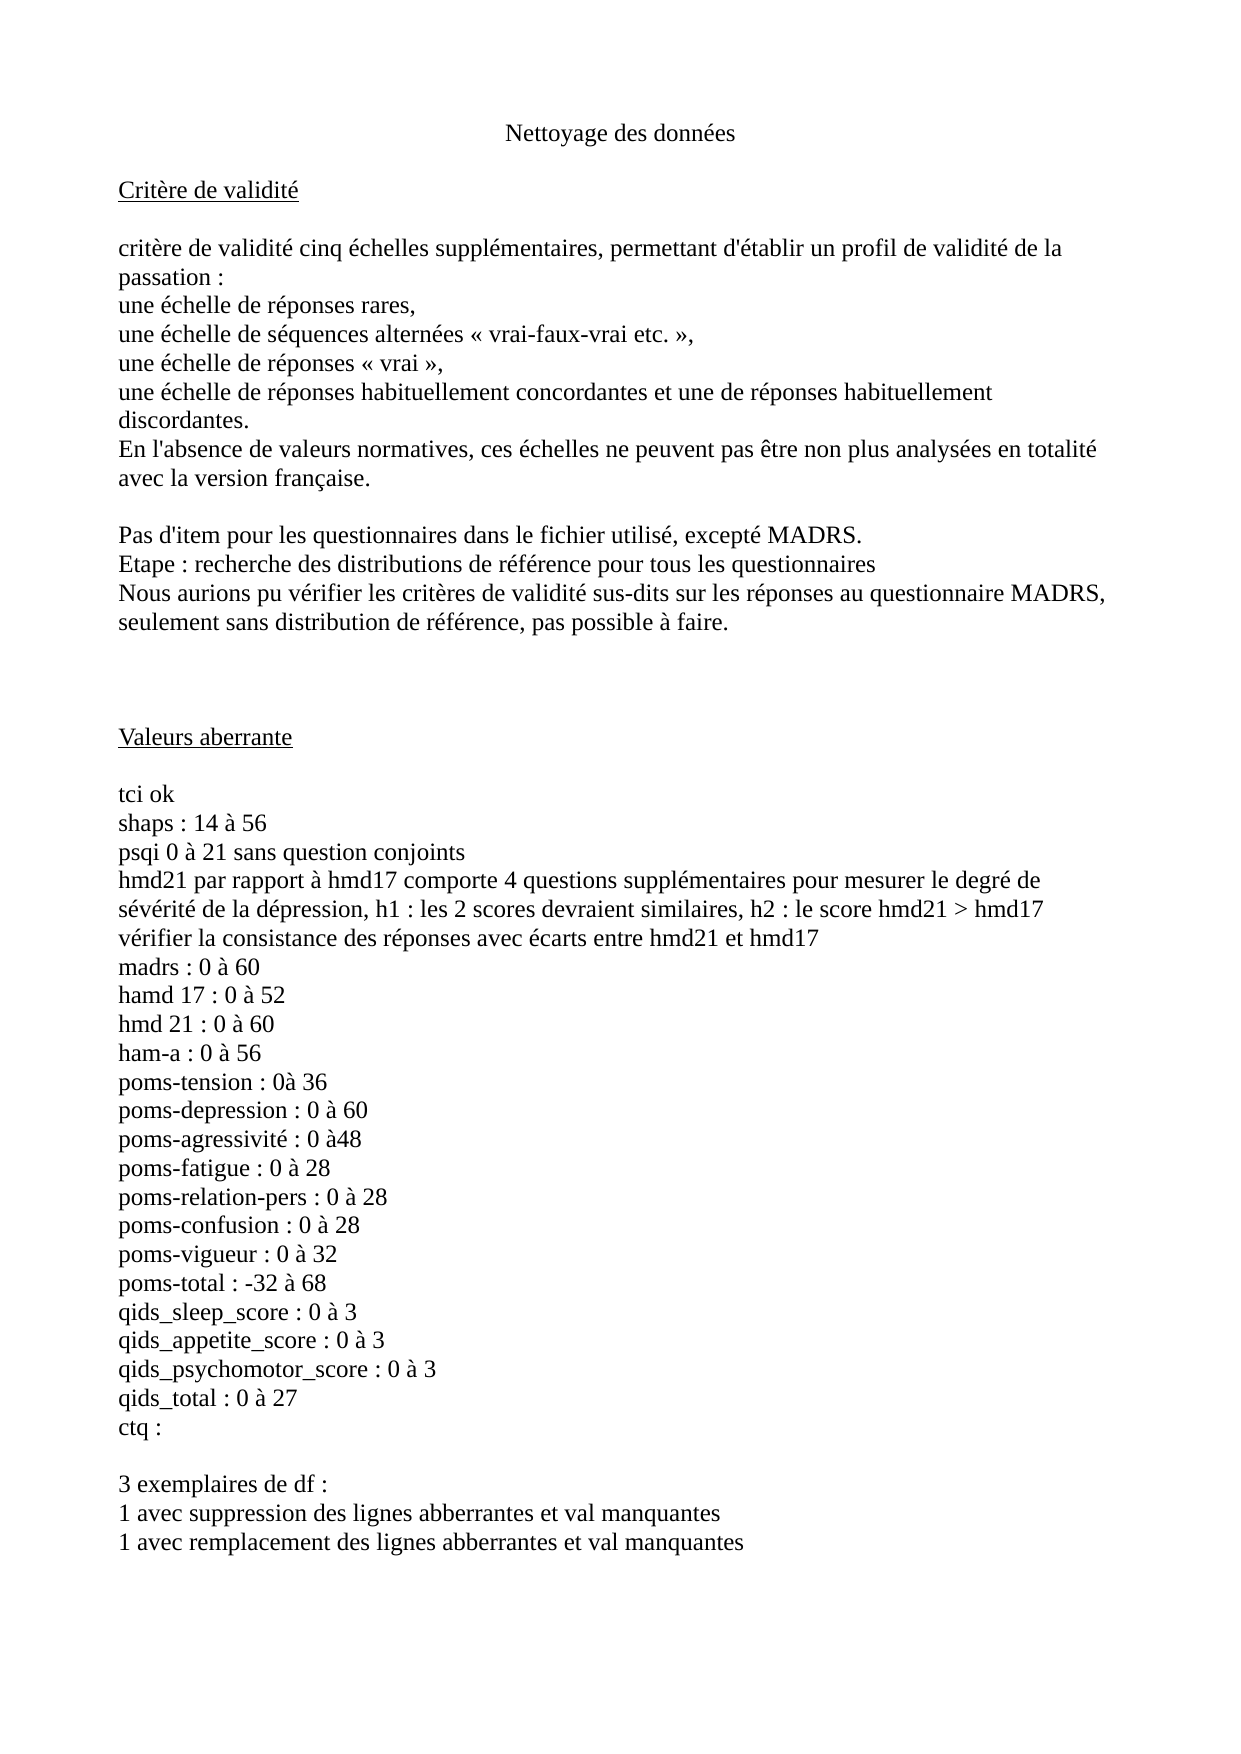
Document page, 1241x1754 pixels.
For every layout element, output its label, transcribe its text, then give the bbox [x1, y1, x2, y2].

text Etape : recherche des distributions de référence pour tous les questionnaires [118, 549, 1122, 578]
text hamd 17 : 0 à 52 [118, 981, 1122, 1009]
text shaps : 14 à 56 [118, 808, 1122, 837]
text poms-relation-pers : 0 à 28 [118, 1182, 1122, 1211]
text vérifier la consistance des réponses avec écarts entre hmd21 et hmd17 [118, 923, 1122, 952]
text qids_appetite_score : 0 à 3 [118, 1326, 1122, 1354]
text madrs : 0 à 60 [118, 952, 1122, 981]
text Critère de validité [118, 176, 1122, 204]
text poms-tension : 0à 36 [118, 1067, 1122, 1096]
text poms-vigueur : 0 à 32 [118, 1239, 1122, 1268]
text Nettoyage des données [118, 118, 1122, 147]
text qids_psychomotor_score : 0 à 3 [118, 1354, 1122, 1383]
text 1 avec suppression des lignes abberrantes et val manquantes [118, 1498, 1122, 1527]
text poms-fatigue : 0 à 28 [118, 1153, 1122, 1182]
text ham-a : 0 à 56 [118, 1038, 1122, 1067]
text ctq : [118, 1412, 1122, 1441]
text 3 exemplaires de df : [118, 1469, 1122, 1498]
text qids_sleep_score : 0 à 3 [118, 1297, 1122, 1326]
text une échelle de réponses habituellement concordantes et une de réponses habituellement discordantes. [118, 377, 1122, 434]
text poms-confusion : 0 à 28 [118, 1211, 1122, 1239]
text critère de validité cinq échelles supplémentaires, permettant d'établir un profil de validité de la passation : [118, 233, 1122, 291]
text poms-depression : 0 à 60 [118, 1096, 1122, 1124]
text hmd 21 : 0 à 60 [118, 1009, 1122, 1038]
text Pas d'item pour les questionnaires dans le fichier utilisé, excepté MADRS. [118, 521, 1122, 549]
text psqi 0 à 21 sans question conjoints [118, 837, 1122, 866]
text qids_total : 0 à 27 [118, 1383, 1122, 1412]
text une échelle de réponses rares, [118, 291, 1122, 319]
text hmd21 par rapport à hmd17 comporte 4 questions supplémentaires pour mesurer le degré de sévérité de la dépression, h1 : les 2 scores devraient similaires, h2 : le score hmd21 > hmd17 [118, 866, 1122, 923]
text tci ok [118, 779, 1122, 808]
text poms-total : -32 à 68 [118, 1268, 1122, 1297]
text 1 avec remplacement des lignes abberrantes et val manquantes [118, 1527, 1122, 1556]
text une échelle de séquences alternées « vrai-faux-vrai etc. », [118, 319, 1122, 348]
text Nous aurions pu vérifier les critères de validité sus-dits sur les réponses au questionnaire MADRS, seulement sans distribution de référence, pas possible à faire. [118, 578, 1122, 636]
text poms-agressivité : 0 à48 [118, 1124, 1122, 1153]
text En l'absence de valeurs normatives, ces échelles ne peuvent pas être non plus analysées en totalité avec la version française. [118, 434, 1122, 492]
text Valeurs aberrante [118, 722, 1122, 751]
text une échelle de réponses « vrai », [118, 348, 1122, 377]
